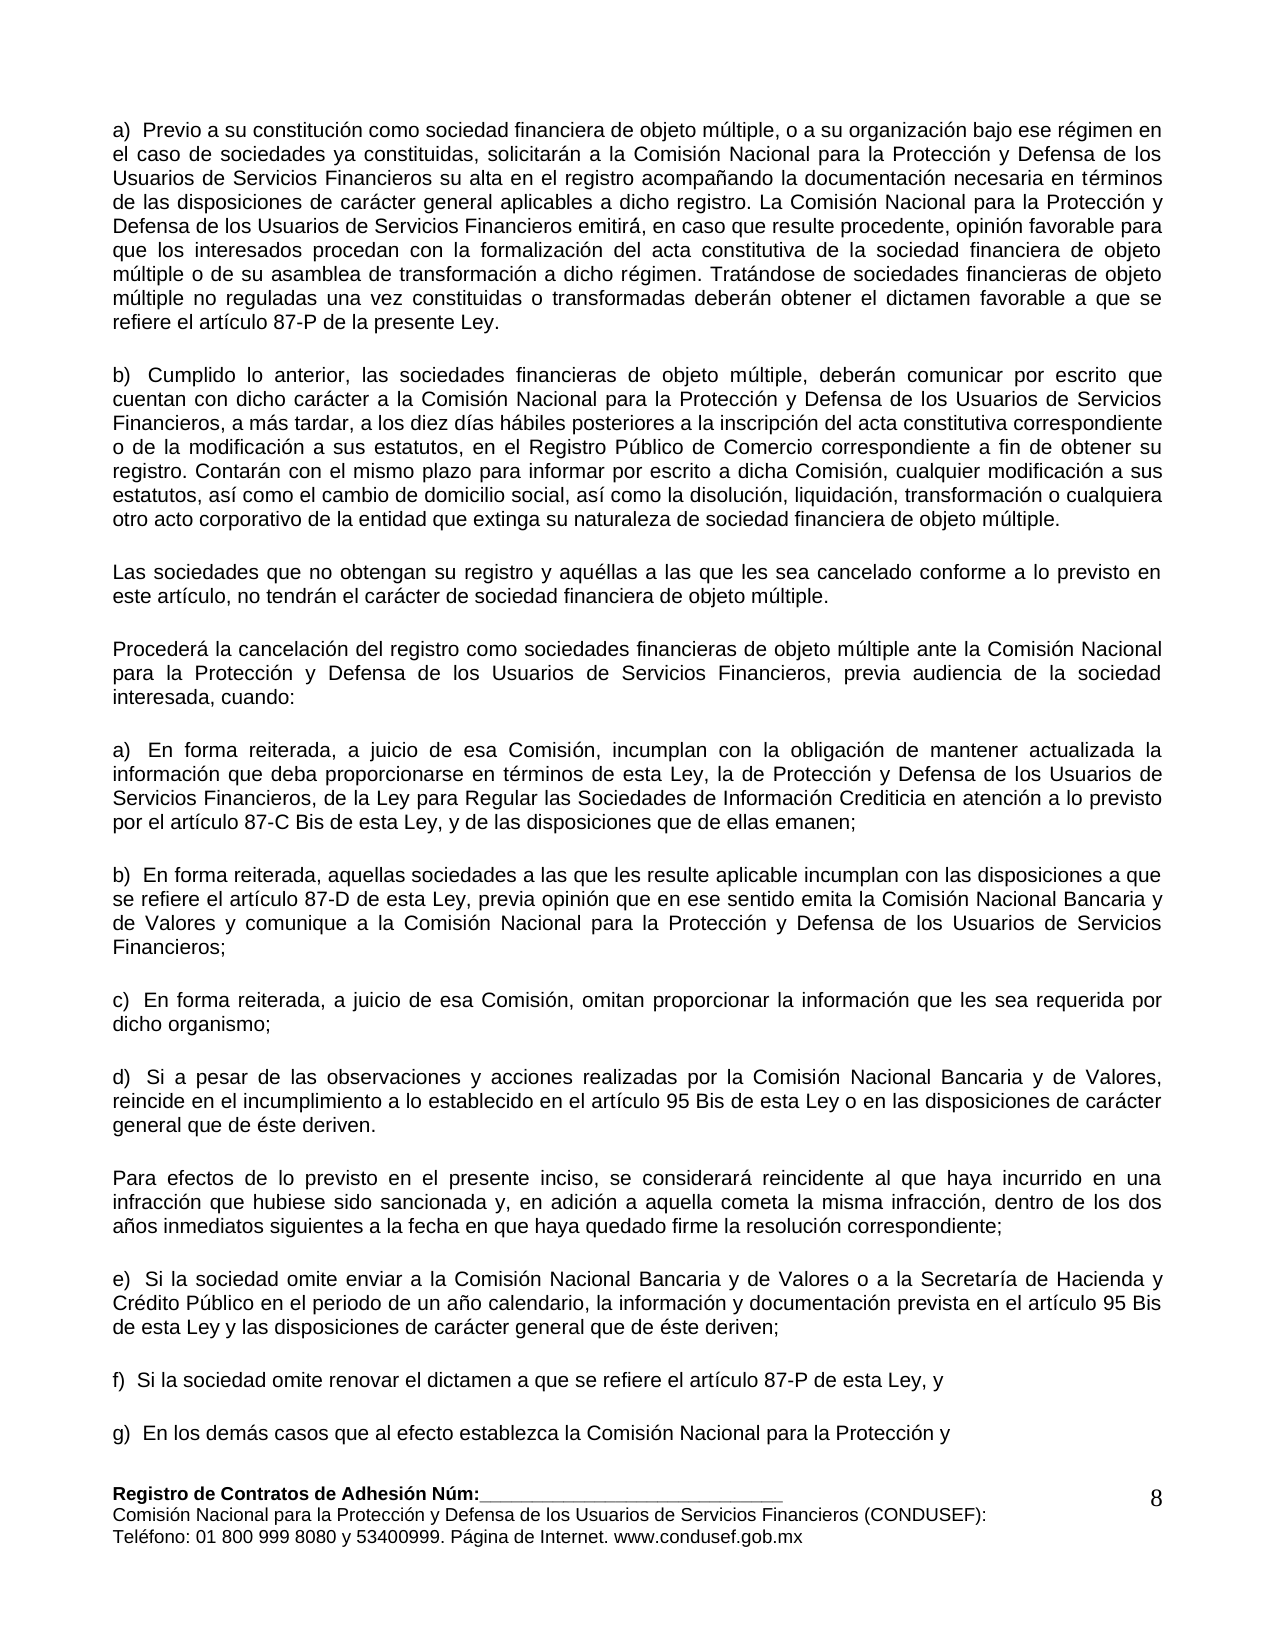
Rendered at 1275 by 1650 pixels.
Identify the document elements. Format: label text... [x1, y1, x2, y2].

text g) En los demás casos que al efecto establezca la Comisión Nacional para la Protección y [112, 1421, 1163, 1445]
text a) Previo a su constitución como sociedad financiera de objeto múltiple, o a su organización bajo ese régimen en el caso de sociedades ya constituidas, solicitarán a la Comisión Nacional para la Protección y Defensa de los Usuarios de Servicios Financieros su alta en el registro acompañando la documentación necesaria en términos de las disposiciones de carácter general aplicables a dicho registro. La Comisión Nacional para la Protección y Defensa de los Usuarios de Servicios Financieros emitirá́, en caso que resulte procedente, opinión favorable para que los interesados procedan con la formalización del acta constitutiva de la sociedad financiera de objeto múltiple o de su asamblea de transformación a dicho régimen. Tratándose de sociedades financieras de objeto múltiple no reguladas una vez constituidas o transformadas deberán obtener el dictamen favorable a que se refiere el artículo 87-P de la presente Ley. [112, 118, 1163, 334]
text d) Si a pesar de las observaciones y acciones realizadas por la Comisión Nacional Bancaria y de Valores, reincide en el incumplimiento a lo establecido en el artículo 95 Bis de esta Ley o en las disposiciones de carácter general que de éste deriven. [112, 1065, 1163, 1137]
text c) En forma reiterada, a juicio de esa Comisión, omitan proporcionar la información que les sea requerida por dicho organismo; [112, 988, 1163, 1036]
text e) Si la sociedad omite enviar a la Comisión Nacional Bancaria y de Valores o a la Secretaría de Hacienda y Crédito Público en el periodo de un año calendario, la información y documentación prevista en el artículo 95 Bis de esta Ley y las disposiciones de carácter general que de éste deriven; [112, 1267, 1163, 1339]
text a) En forma reiterada, a juicio de esa Comisión, incumplan con la obligación de mantener actualizada la información que deba proporcionarse en términos de esta Ley, la de Protección y Defensa de los Usuarios de Servicios Financieros, de la Ley para Regular las Sociedades de Información Crediticia en atención a lo previsto por el artículo 87-C Bis de esta Ley, y de las disposiciones que de ellas emanen; [112, 738, 1163, 834]
text Procederá la cancelación del registro como sociedades financieras de objeto múltiple ante la Comisión Nacional para la Protección y Defensa de los Usuarios de Servicios Financieros, previa audiencia de la sociedad interesada, cuando: [112, 637, 1163, 709]
text b) En forma reiterada, aquellas sociedades a las que les resulte aplicable incumplan con las disposiciones a que se refiere el artículo 87-D de esta Ley, previa opinión que en ese sentido emita la Comisión Nacional Bancaria y de Valores y comunique a la Comisión Nacional para la Protección y Defensa de los Usuarios de Servicios Financieros; [112, 863, 1163, 959]
text f) Si la sociedad omite renovar el dictamen a que se refiere el artículo 87-P de esta Ley, y [112, 1368, 1163, 1392]
text Las sociedades que no obtengan su registro y aquéllas a las que les sea cancelado conforme a lo previsto en este artículo, no tendrán el carácter de sociedad financiera de objeto múltiple. [112, 560, 1163, 608]
text b) Cumplido lo anterior, las sociedades financieras de objeto múltiple, deberán comunicar por escrito que cuentan con dicho carácter a la Comisión Nacional para la Protección y Defensa de los Usuarios de Servicios Financieros, a más tardar, a los diez días hábiles posteriores a la inscripción del acta constitutiva correspondiente o de la modificación a sus estatutos, en el Registro Público de Comercio correspondiente a fin de obtener su registro. Contarán con el mismo plazo para informar por escrito a dicha Comisión, cualquier modificación a sus estatutos, así como el cambio de domicilio social, así como la disolución, liquidación, transformación o cualquiera otro acto corporativo de la entidad que extinga su naturaleza de sociedad financiera de objeto múltiple. [112, 363, 1163, 531]
text Para efectos de lo previsto en el presente inciso, se considerará reincidente al que haya incurrido en una infracción que hubiese sido sancionada y, en adición a aquella cometa la misma infracción, dentro de los dos años inmediatos siguientes a la fecha en que haya quedado firme la resolución correspondiente; [112, 1166, 1163, 1238]
